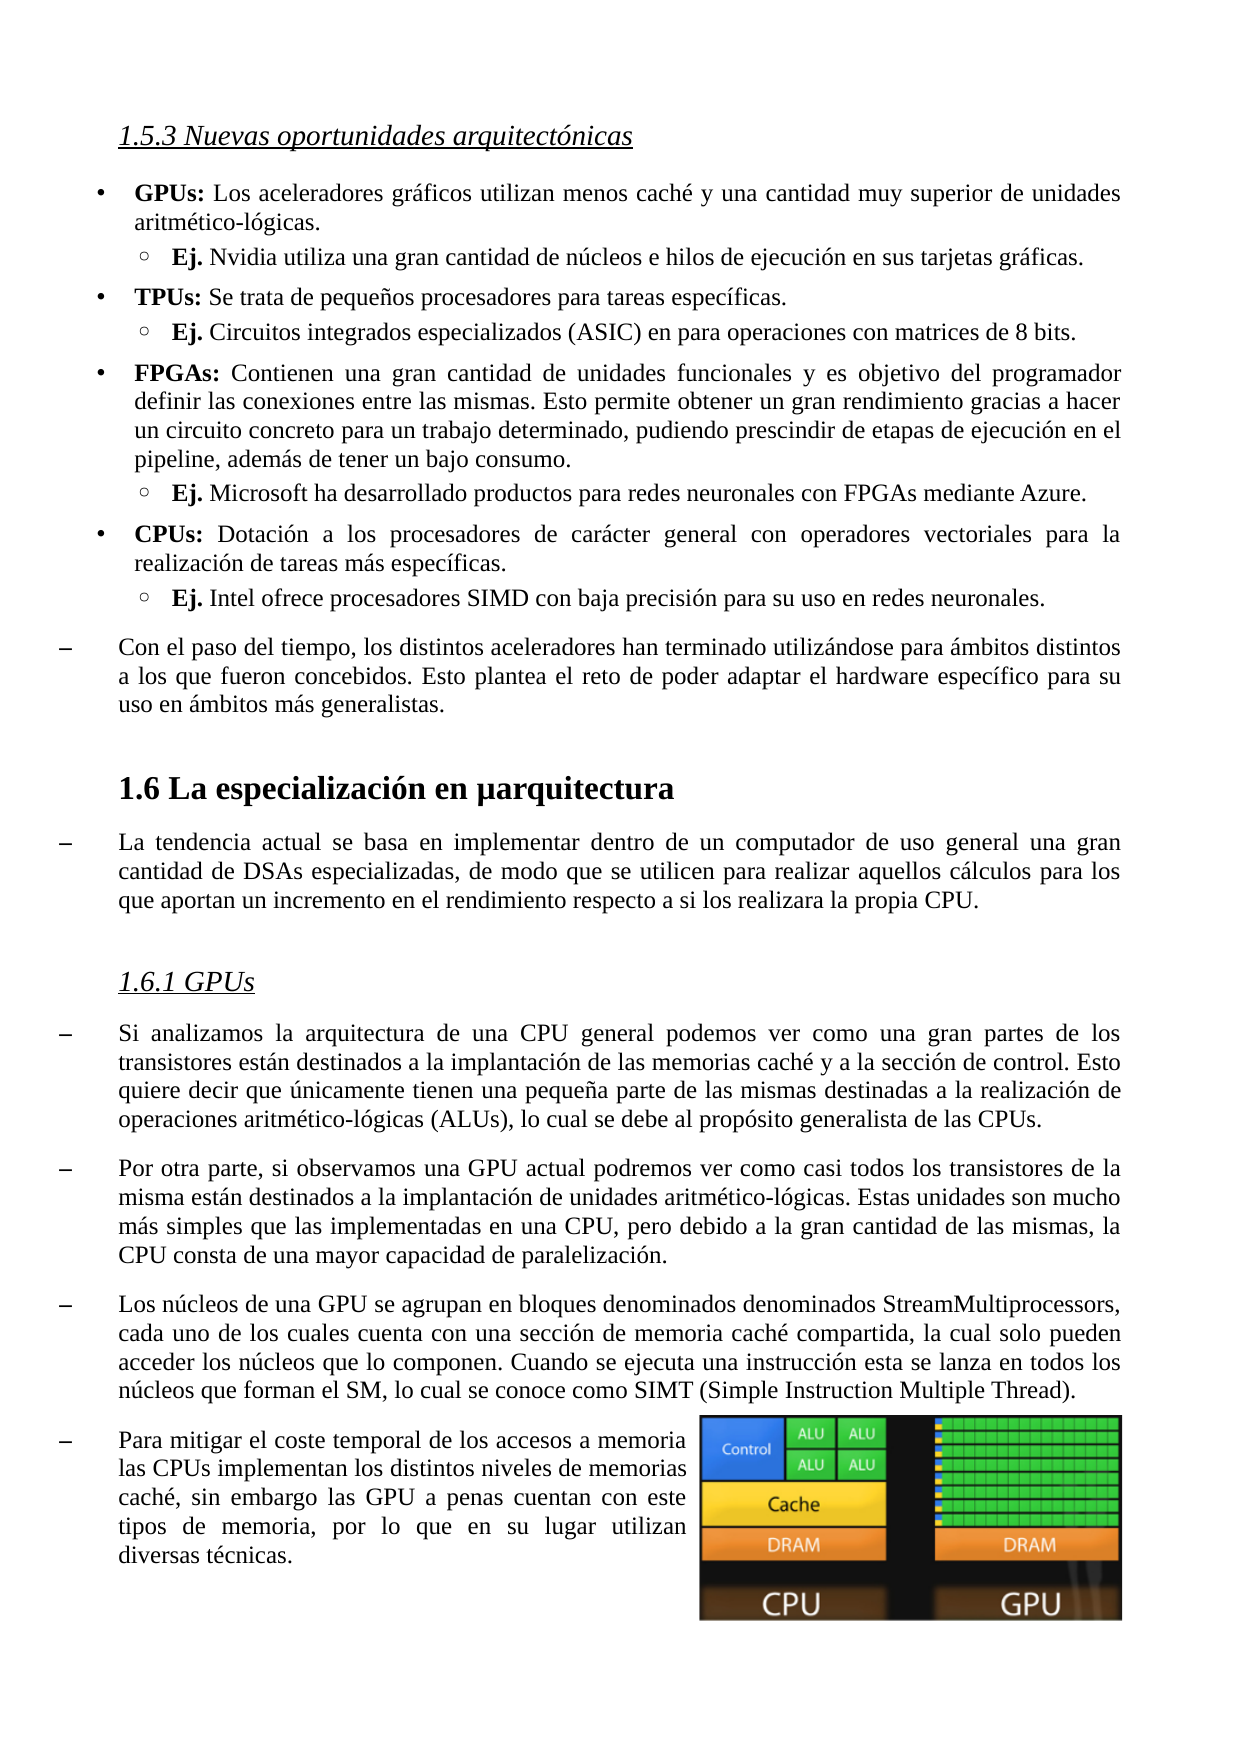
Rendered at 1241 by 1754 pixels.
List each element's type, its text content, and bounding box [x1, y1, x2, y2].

list TPUs: Se trata de pequeños procesadores para tareas específicas. [97, 282, 1122, 311]
list Ej. Circuitos integrados especializados (ASIC) en para operaciones con matrices de 8 bits. [134, 317, 1122, 346]
list Ej. Microsoft ha desarrollado productos para redes neuronales con FPGAs mediante Azure. [134, 478, 1122, 507]
text 1.5.3 Nuevas oportunidades arquitectónicas [118, 118, 1122, 152]
list CPUs: Dotación a los procesadores de carácter general con operadores vectoriales para la realización de tareas más específicas. [97, 519, 1122, 577]
text – La tendencia actual se basa en implementar dentro de un computador de uso general una gran cantidad de DSAs especializadas, de modo que se utilicen para realizar aquellos cálculos para los que aportan un incremento en el rendimiento respecto a si los realizara la propia CPU. [59, 827, 1122, 913]
text – Con el paso del tiempo, los distintos aceleradores han terminado utilizándose para ámbitos distintos a los que fueron concebidos. Esto plantea el reto de poder adaptar el hardware específico para su uso en ámbitos más generalistas. [59, 632, 1122, 718]
picture [699, 1415, 1123, 1622]
text 1.6.1 GPUs [118, 964, 1122, 997]
list FPGAs: Contienen una gran cantidad de unidades funcionales y es objetivo del programador definir las conexiones entre las mismas. Esto permite obtener un gran rendimiento gracias a hacer un circuito concreto para un trabajo determinado, pudiendo prescindir de etapas de ejecución en el pipeline, además de tener un bajo consumo. [97, 358, 1122, 473]
text – Por otra parte, si observamos una GPU actual podremos ver como casi todos los transistores de la misma están destinados a la implantación de unidades aritmético-lógicas. Estas unidades son mucho más simples que las implementadas en una CPU, pero debido a la gran cantidad de las mismas, la CPU consta de una mayor capacidad de paralelización. [59, 1153, 1122, 1268]
text – Si analizamos la arquitectura de una CPU general podemos ver como una gran partes de los transistores están destinados a la implantación de las memorias caché y a la sección de control. Esto quiere decir que únicamente tienen una pequeña parte de las mismas destinadas a la realización de operaciones aritmético-lógicas (ALUs), lo cual se debe al propósito generalista de las CPUs. [59, 1018, 1122, 1133]
list Ej. Intel ofrece procesadores SIMD con baja precisión para su uso en redes neuronales. [134, 583, 1122, 611]
text 1.6 La especialización en µarquitectura [118, 768, 1122, 807]
text – Para mitigar el coste temporal de los accesos a memoria las CPUs implementan los distintos niveles de memorias caché, sin embargo las GPU a penas cuentan con este tipos de memoria, por lo que en su lugar utilizan diversas técnicas. [59, 1425, 699, 1568]
text – Los núcleos de una GPU se agrupan en bloques denominados denominados StreamMultiprocessors, cada uno de los cuales cuenta con una sección de memoria caché compartida, la cual solo pueden acceder los núcleos que lo componen. Cuando se ejecuta una instrucción esta se lanza en todos los núcleos que forman el SM, lo cual se conoce como SIMT (Simple Instruction Multiple Thread). [59, 1289, 1122, 1404]
list GPUs: Los aceleradores gráficos utilizan menos caché y una cantidad muy superior de unidades aritmético-lógicas. [97, 178, 1122, 236]
list Ej. Nvidia utiliza una gran cantidad de núcleos e hilos de ejecución en sus tarjetas gráficas. [134, 242, 1122, 270]
